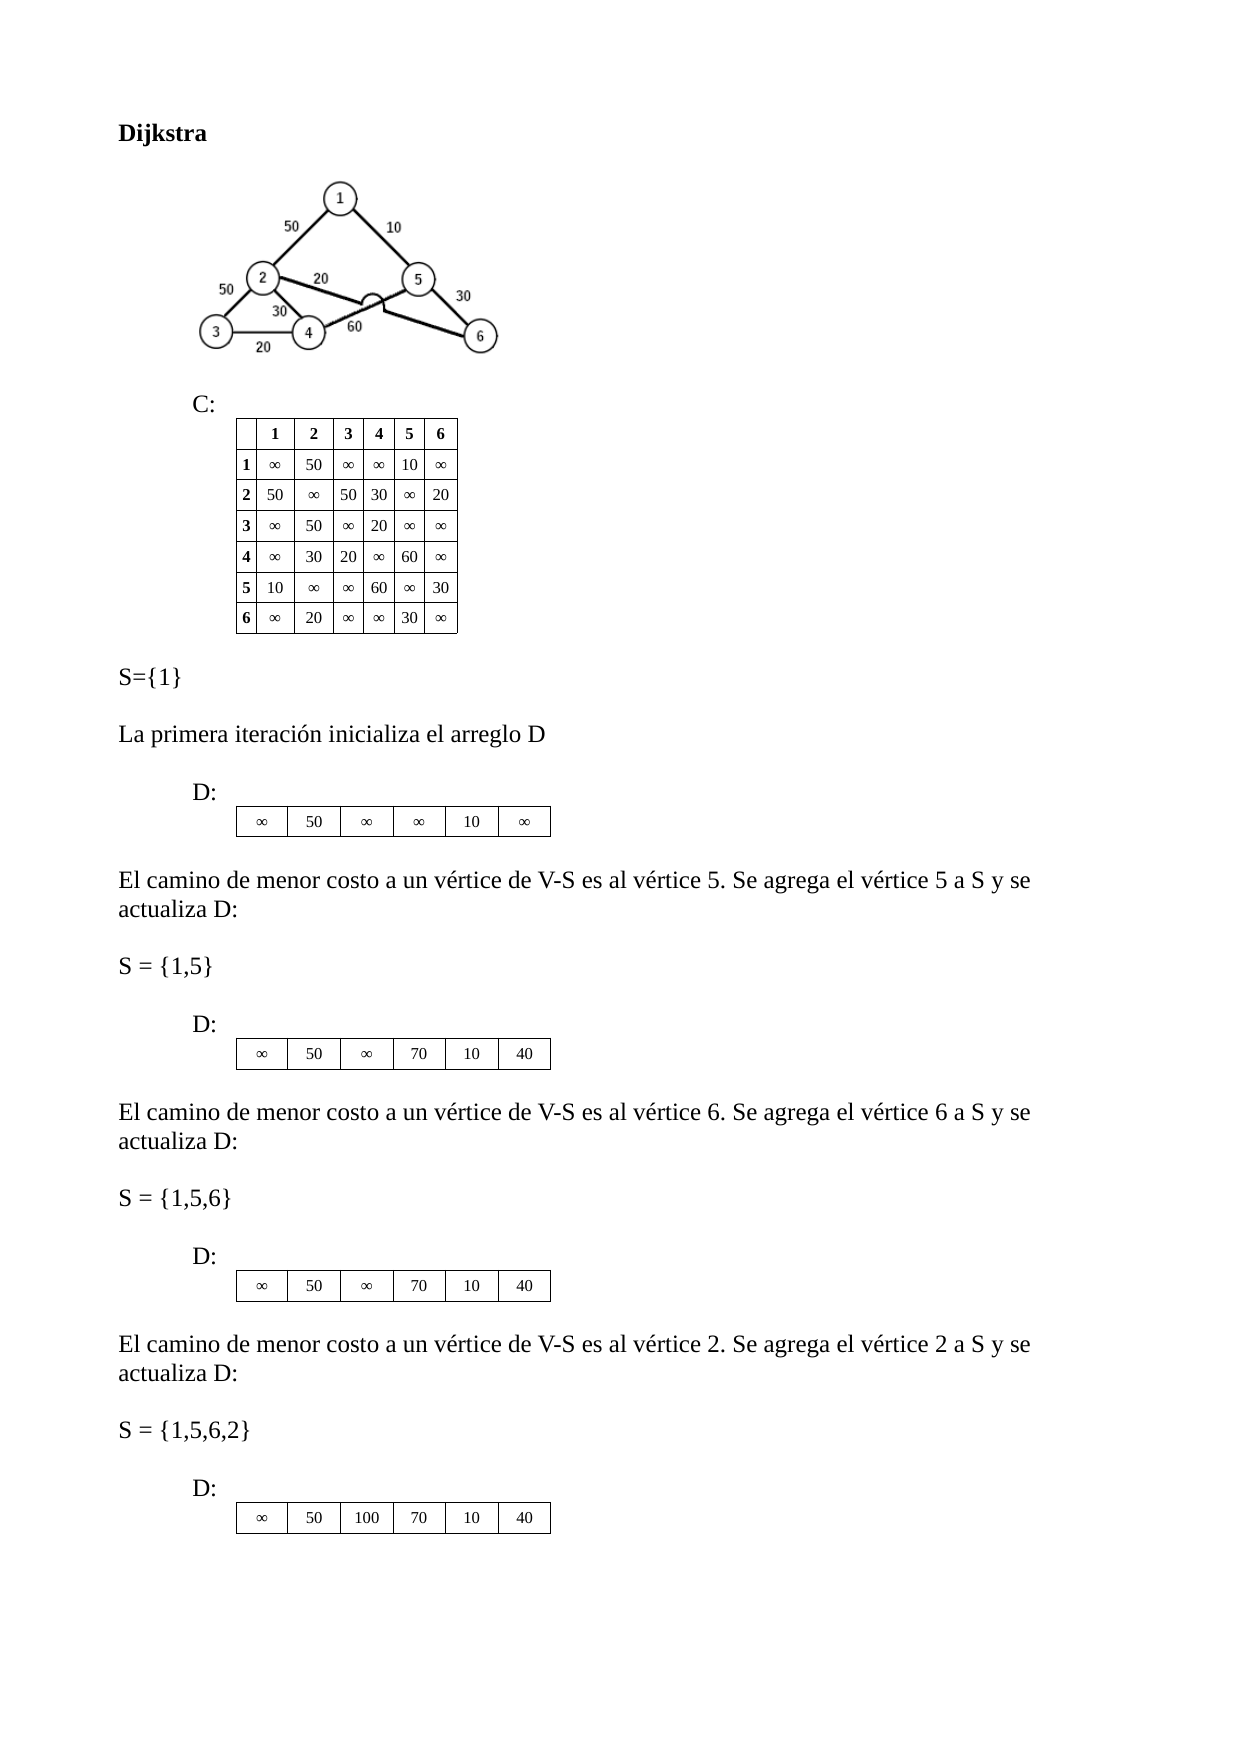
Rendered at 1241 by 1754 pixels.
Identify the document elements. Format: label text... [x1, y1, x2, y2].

text D: [118, 1009, 1122, 1038]
table_header 50 [288, 807, 340, 836]
table_header ∞ [394, 807, 445, 836]
table_header ∞ [341, 807, 393, 836]
text La primera iteración inicializa el arreglo D [118, 719, 1122, 748]
text El camino de menor costo a un vértice de V-S es al vértice 5. Se agrega el vértice 5 a S y se actualiza D: [118, 865, 1122, 923]
table_cell 20 [364, 511, 394, 541]
table_cell 20 [425, 480, 457, 510]
table_cell ∞ [425, 542, 457, 572]
table_header 6 [425, 419, 457, 449]
table_header ∞ [237, 807, 287, 836]
table_cell 30 [364, 480, 394, 510]
table_header ∞ [341, 1271, 393, 1301]
table_cell 5 [237, 573, 256, 602]
table_header 10 [446, 1271, 498, 1301]
table_header 70 [394, 1271, 445, 1301]
table_cell 30 [425, 573, 457, 602]
table_cell ∞ [425, 450, 457, 479]
table_cell ∞ [257, 511, 294, 541]
table_cell ∞ [334, 573, 363, 602]
table_header 100 [341, 1503, 393, 1533]
table_header ∞ [237, 1271, 287, 1301]
table_cell 50 [334, 480, 363, 510]
table_cell 4 [237, 542, 256, 572]
picture [196, 175, 507, 361]
table_cell 60 [395, 542, 424, 572]
table_header ∞ [237, 1039, 287, 1068]
text S = {1,5,6,2} [118, 1416, 1122, 1444]
table_cell 50 [295, 450, 333, 479]
table_header 1 [257, 419, 294, 449]
table_header 2 [295, 419, 333, 449]
table_cell ∞ [395, 511, 424, 541]
table_cell 10 [395, 450, 424, 479]
table_header 3 [334, 419, 363, 449]
text El camino de menor costo a un vértice de V-S es al vértice 2. Se agrega el vértice 2 a S y se actualiza D: [118, 1329, 1122, 1387]
table_cell ∞ [295, 480, 333, 510]
table_cell ∞ [295, 573, 333, 602]
table_cell ∞ [257, 603, 294, 633]
table_cell 50 [295, 511, 333, 541]
table_header ∞ [341, 1039, 393, 1068]
table_cell ∞ [425, 511, 457, 541]
table_cell ∞ [334, 603, 363, 633]
text D: [118, 1241, 1122, 1270]
table_cell ∞ [257, 450, 294, 479]
table_cell 30 [395, 603, 424, 633]
text D: [118, 1473, 1122, 1502]
table_header 4 [364, 419, 394, 449]
table_header 10 [446, 1503, 498, 1533]
table_cell 30 [295, 542, 333, 572]
table_cell 2 [237, 480, 256, 510]
table_cell 1 [237, 450, 256, 479]
table_header 40 [499, 1039, 550, 1068]
table_cell 60 [364, 573, 394, 602]
table_header [237, 419, 256, 449]
table_header 40 [499, 1271, 550, 1301]
text S = {1,5} [118, 951, 1122, 980]
table_cell ∞ [334, 511, 363, 541]
table_cell ∞ [395, 573, 424, 602]
table_header 70 [394, 1503, 445, 1533]
table_cell 3 [237, 511, 256, 541]
text El camino de menor costo a un vértice de V-S es al vértice 6. Se agrega el vértice 6 a S y se actualiza D: [118, 1097, 1122, 1155]
table_cell ∞ [364, 603, 394, 633]
table_header 40 [499, 1503, 550, 1533]
table_header ∞ [499, 807, 550, 836]
text S={1} [118, 662, 1122, 691]
table_cell ∞ [257, 542, 294, 572]
table_header 50 [288, 1271, 340, 1301]
table_header 10 [446, 807, 498, 836]
table_header 50 [288, 1039, 340, 1068]
table_cell ∞ [364, 450, 394, 479]
table_cell 6 [237, 603, 256, 633]
table_cell ∞ [395, 480, 424, 510]
table_cell ∞ [425, 603, 457, 633]
table_header 10 [446, 1039, 498, 1068]
table_header 5 [395, 419, 424, 449]
table_cell 20 [334, 542, 363, 572]
table_cell ∞ [334, 450, 363, 479]
table_cell 10 [257, 573, 294, 602]
table_header 50 [288, 1503, 340, 1533]
text Dijkstra [118, 118, 1122, 147]
table_cell ∞ [364, 542, 394, 572]
text C: [118, 389, 1122, 418]
table_cell 20 [295, 603, 333, 633]
text S = {1,5,6} [118, 1183, 1122, 1212]
table_header 70 [394, 1039, 445, 1068]
table_header ∞ [237, 1503, 287, 1533]
text D: [118, 777, 1122, 806]
table_cell 50 [257, 480, 294, 510]
